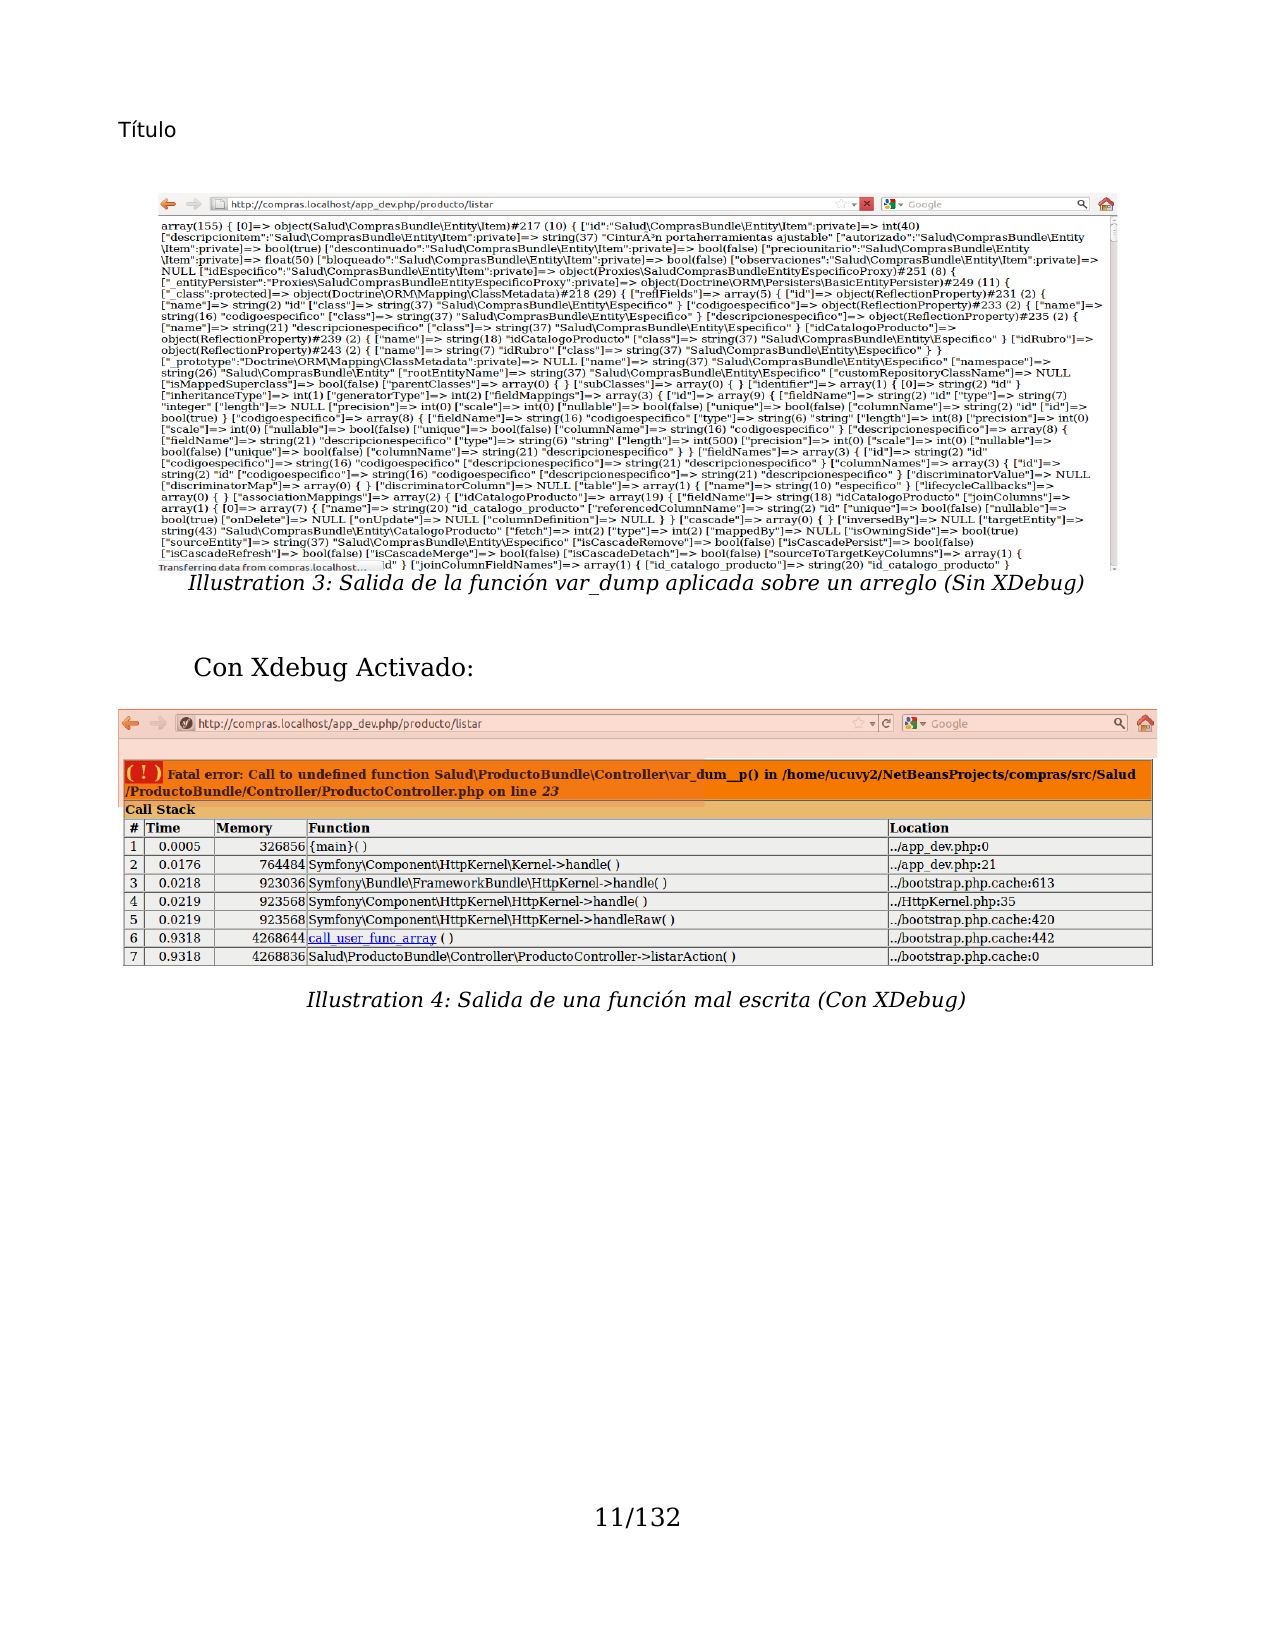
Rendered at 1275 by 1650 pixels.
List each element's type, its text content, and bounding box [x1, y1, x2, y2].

text Illustration 4: Salida de una función mal escrita (Con XDebug) [118, 988, 1157, 1012]
picture [158, 193, 1118, 571]
picture [118, 709, 1158, 988]
text Con Xdebug Activado: [118, 653, 1157, 682]
text Illustration 3: Salida de la función var_dump aplicada sobre un arreglo (Sin XDebug) [158, 571, 1117, 595]
